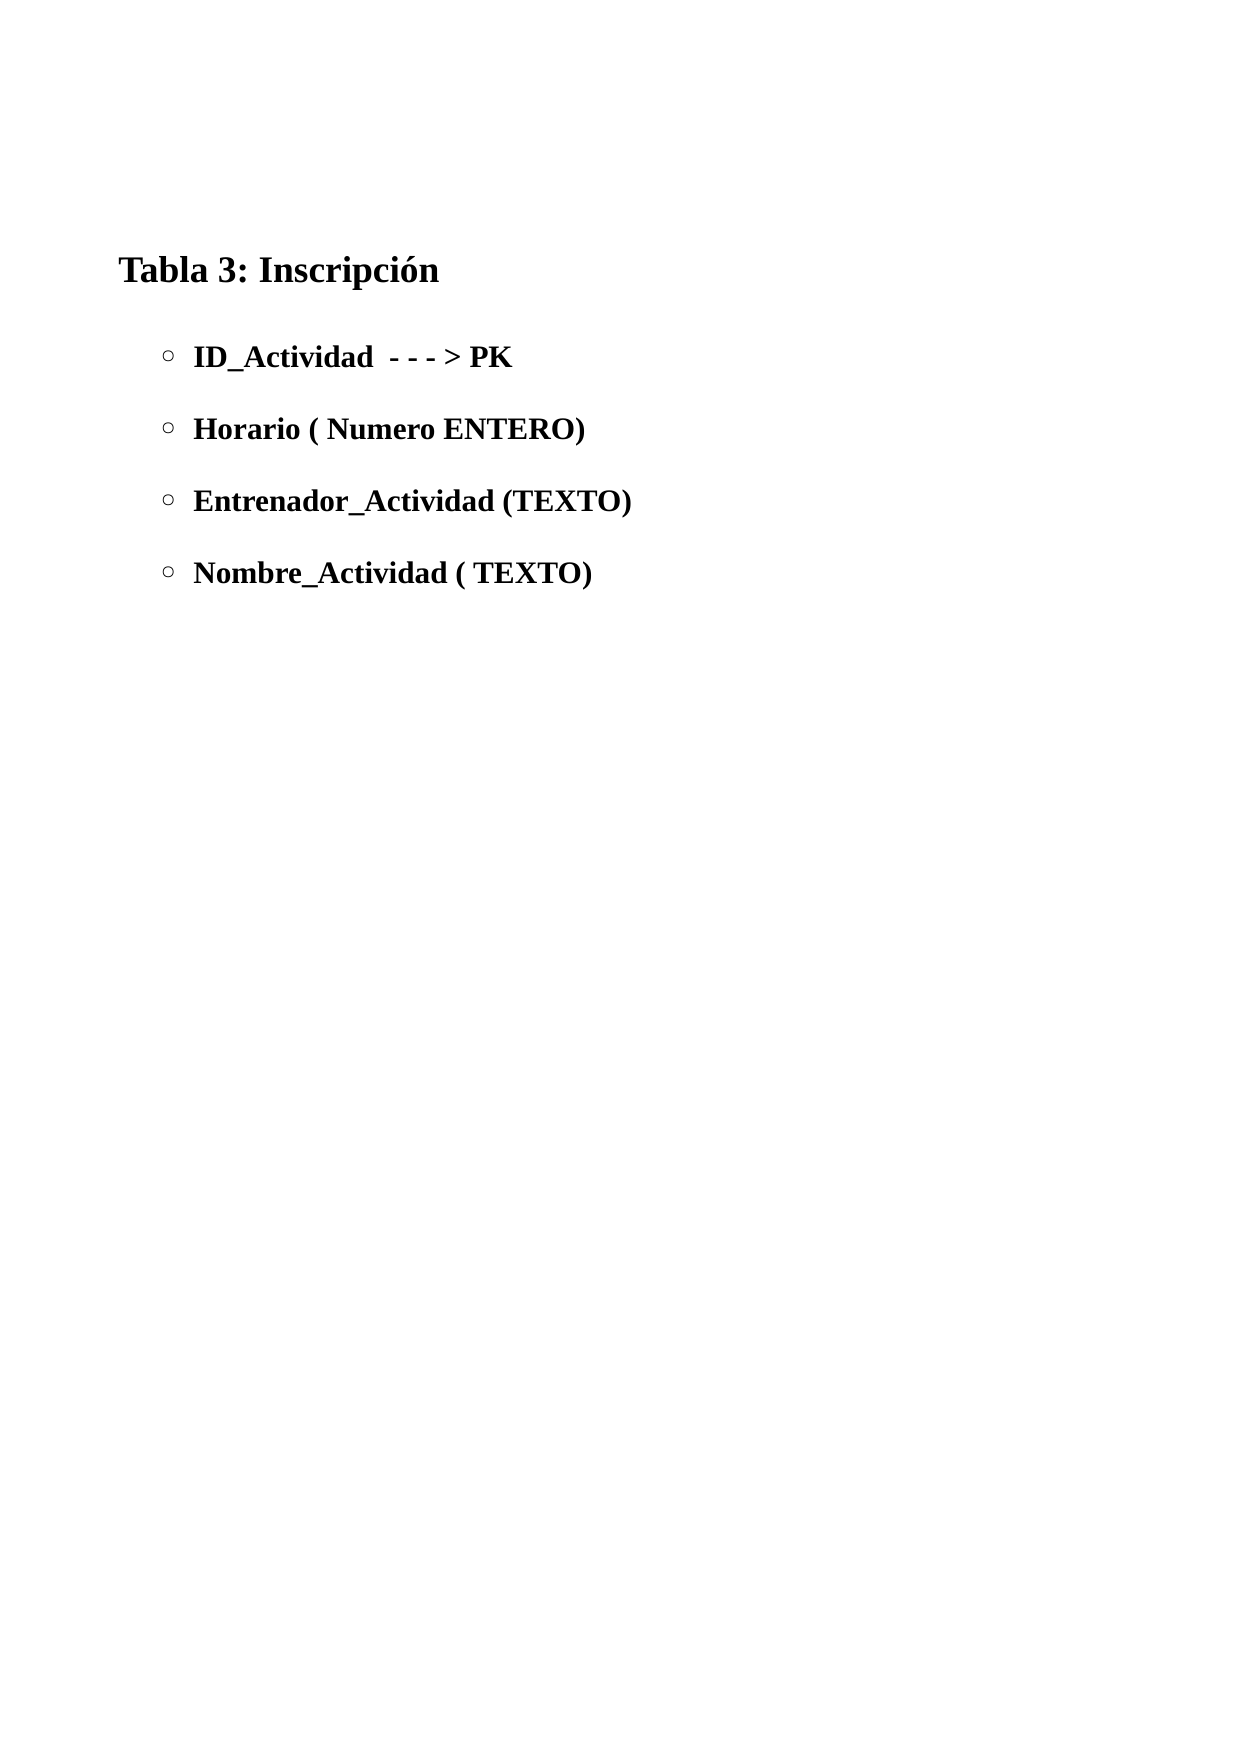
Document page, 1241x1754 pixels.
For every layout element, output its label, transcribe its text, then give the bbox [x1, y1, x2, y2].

list ID_Actividad - - - > PK [156, 338, 1122, 410]
list Entrenador_Actividad (TEXTO) [156, 482, 1122, 554]
text Tabla 3: Inscripción [118, 247, 1122, 338]
list Nombre_Actividad ( TEXTO) [156, 554, 1122, 626]
list Horario ( Numero ENTERO) [156, 410, 1122, 482]
